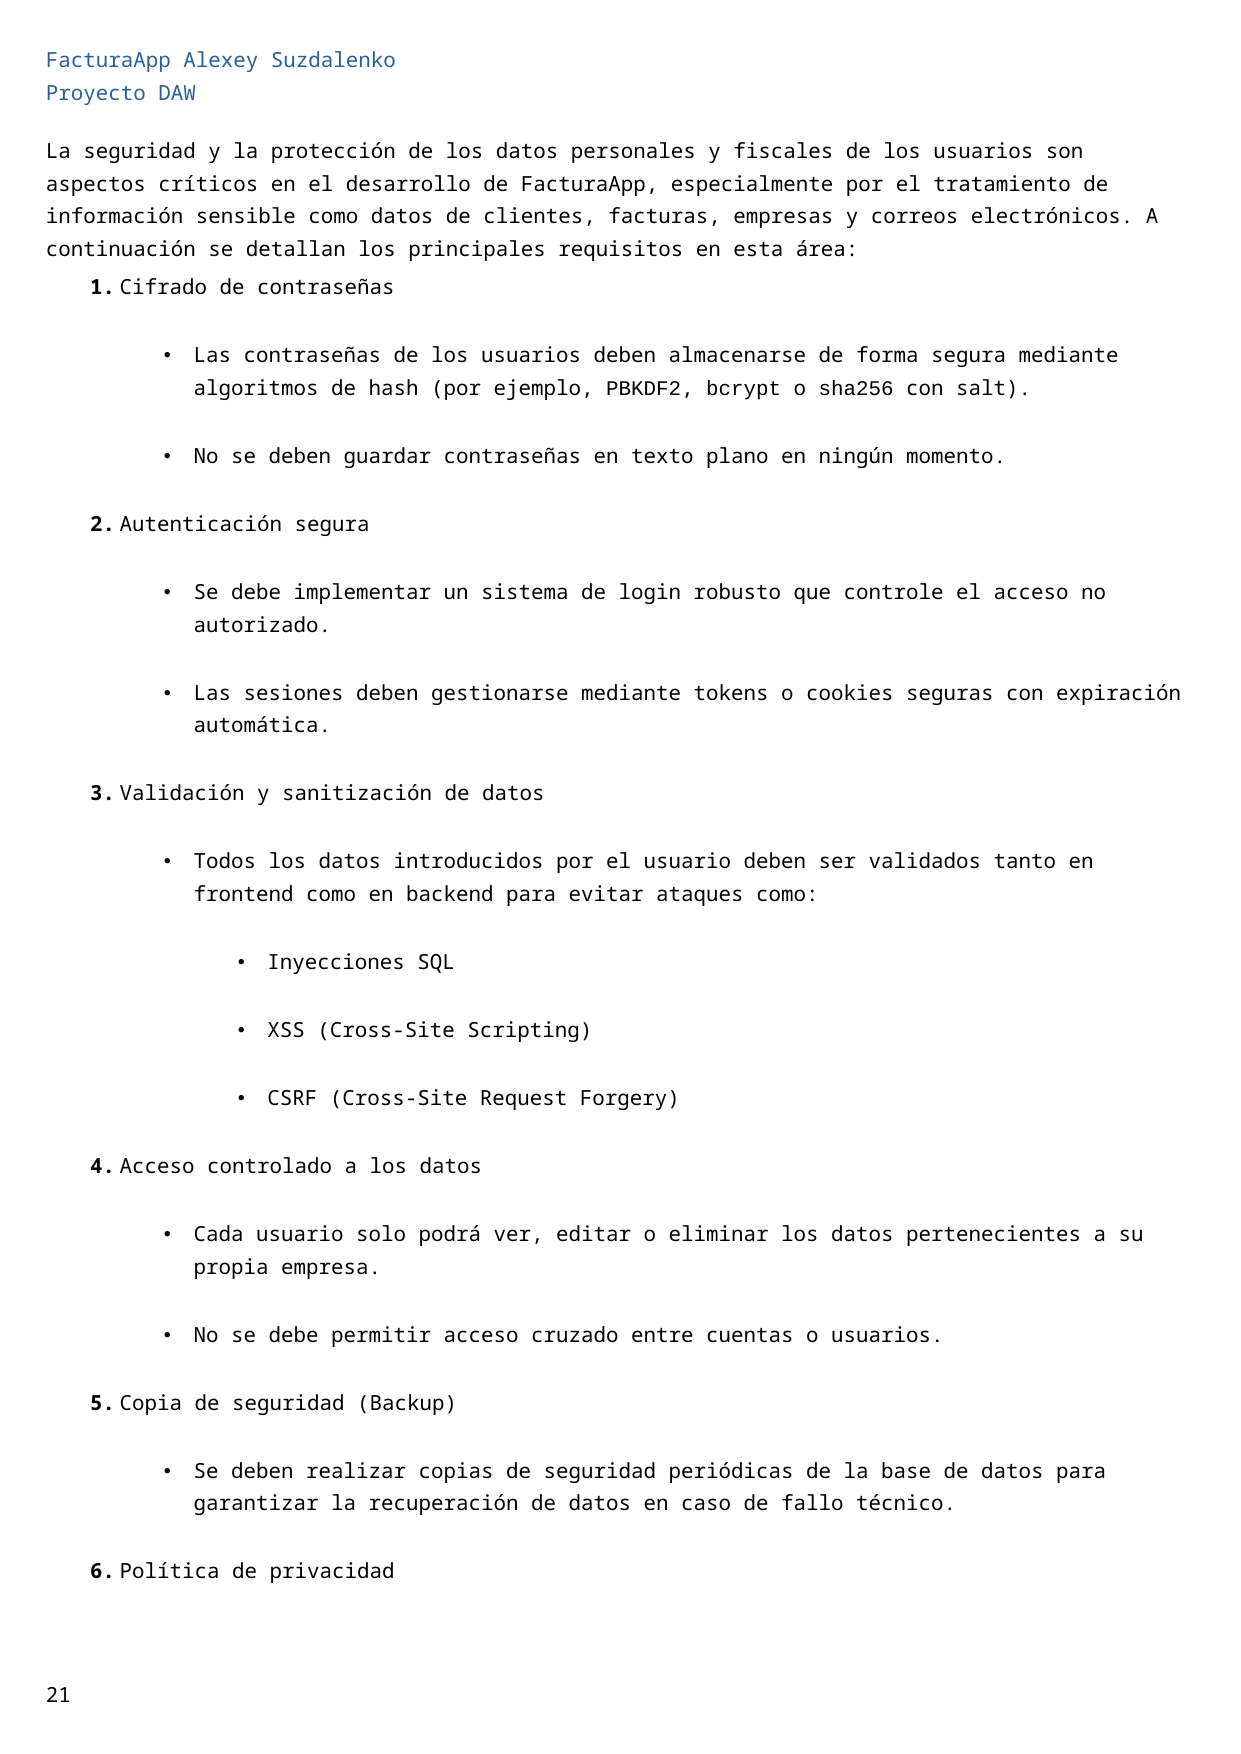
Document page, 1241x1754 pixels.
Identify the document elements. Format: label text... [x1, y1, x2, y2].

list Todos los datos introducidos por el usuario deben ser validados tanto en frontend como en backend para evitar ataques como: [164, 847, 1195, 908]
list Las sesiones deben gestionarse mediante tokens o cookies seguras con expiración automática. [164, 678, 1195, 739]
list Inyecciones SQL [238, 947, 1195, 976]
list No se deben guardar contraseñas en texto plano en ningún momento. [164, 441, 1195, 470]
list Cada usuario solo podrá ver, editar o eliminar los datos pertenecientes a su propia empresa. [164, 1219, 1195, 1280]
list Copia de seguridad (Backup) [90, 1388, 1195, 1416]
list No se debe permitir acceso cruzado entre cuentas o usuarios. [164, 1320, 1195, 1348]
list Cifrado de contraseñas [90, 272, 1195, 301]
list Se deben realizar copias de seguridad periódicas de la base de datos para garantizar la recuperación de datos en caso de fallo técnico. [164, 1456, 1195, 1517]
list Validación y sanitización de datos [90, 778, 1195, 807]
list CSRF (Cross-Site Request Forgery) [238, 1083, 1195, 1112]
text La seguridad y la protección de los datos personales y fiscales de los usuarios son aspectos críticos en el desarrollo de FacturaApp, especialmente por el tratamiento de información sensible como datos de clientes, facturas, empresas y correos electrónicos. A continuación se detallan los principales requisitos en esta área: [46, 136, 1195, 262]
list Las contraseñas de los usuarios deben almacenarse de forma segura mediante algoritmos de hash (por ejemplo, PBKDF2, bcrypt o sha256 con salt). [164, 340, 1195, 402]
list Se debe implementar un sistema de login robusto que controle el acceso no autorizado. [164, 577, 1195, 638]
list Autenticación segura [90, 509, 1195, 538]
list Acceso controlado a los datos [90, 1151, 1195, 1180]
list Política de privacidad [90, 1557, 1195, 1585]
list XSS (Cross-Site Scripting) [238, 1015, 1195, 1044]
